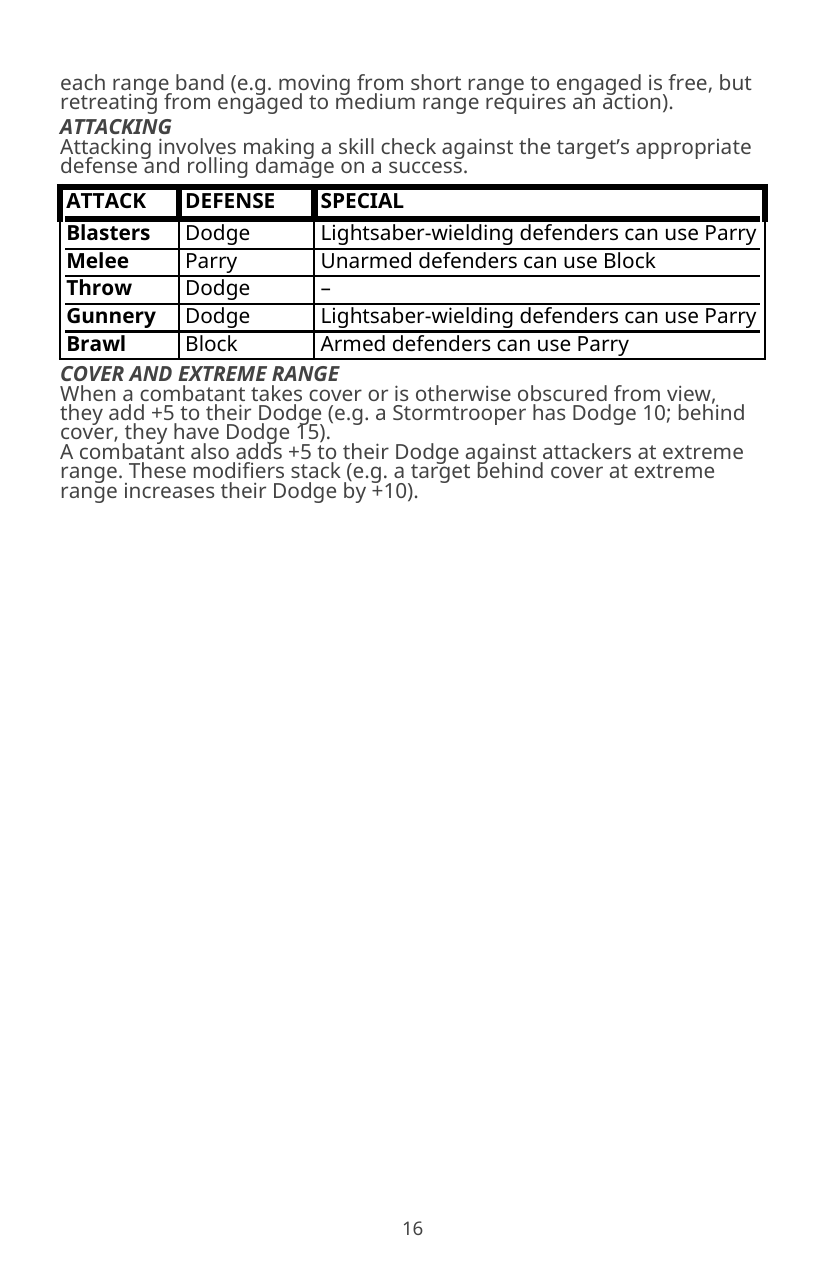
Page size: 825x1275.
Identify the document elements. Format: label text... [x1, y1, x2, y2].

table_cell – [315, 275, 764, 303]
table_cell Parry [180, 250, 313, 275]
table_cell Dodge [180, 222, 313, 247]
text A combatant also adds +5 to their Dodge against attackers at extreme range. These modifiers stack (e.g. a target behind cover at extreme range increases their Dodge by +10). [60, 444, 765, 502]
table_cell Gunnery [61, 303, 178, 330]
table_cell Lightsaber-wielding defenders can use Parry [315, 303, 764, 330]
table_header DEFENSE [182, 190, 311, 216]
table_cell Dodge [180, 277, 313, 303]
table_cell Throw [61, 275, 178, 303]
subtitle ATTACKING [60, 119, 765, 139]
table_cell Brawl [61, 330, 178, 358]
table_cell Dodge [180, 305, 313, 330]
text When a combatant takes cover or is otherwise obscured from view, they add +5 to their Dodge (e.g. a Stormtrooper has Dodge 10; behind cover, they have Dodge 15). [60, 386, 765, 444]
table_header ATTACK [63, 190, 176, 216]
table_cell Melee [61, 248, 178, 275]
subtitle COVER AND EXTREME RANGE [60, 366, 765, 386]
text each range band (e.g. moving from short range to engaged is free, but retreating from engaged to medium range requires an action). [60, 74, 765, 113]
table_cell Blasters [61, 216, 178, 247]
table_cell Unarmed defenders can use Block [315, 248, 764, 275]
table_cell Armed defenders can use Parry [315, 330, 764, 358]
table_header SPECIAL [318, 190, 762, 216]
table_cell Block [180, 333, 313, 358]
table_cell Lightsaber-wielding defenders can use Parry [315, 216, 764, 247]
text Attacking involves making a skill check against the target’s appropriate defense and rolling damage on a success. [60, 139, 765, 178]
